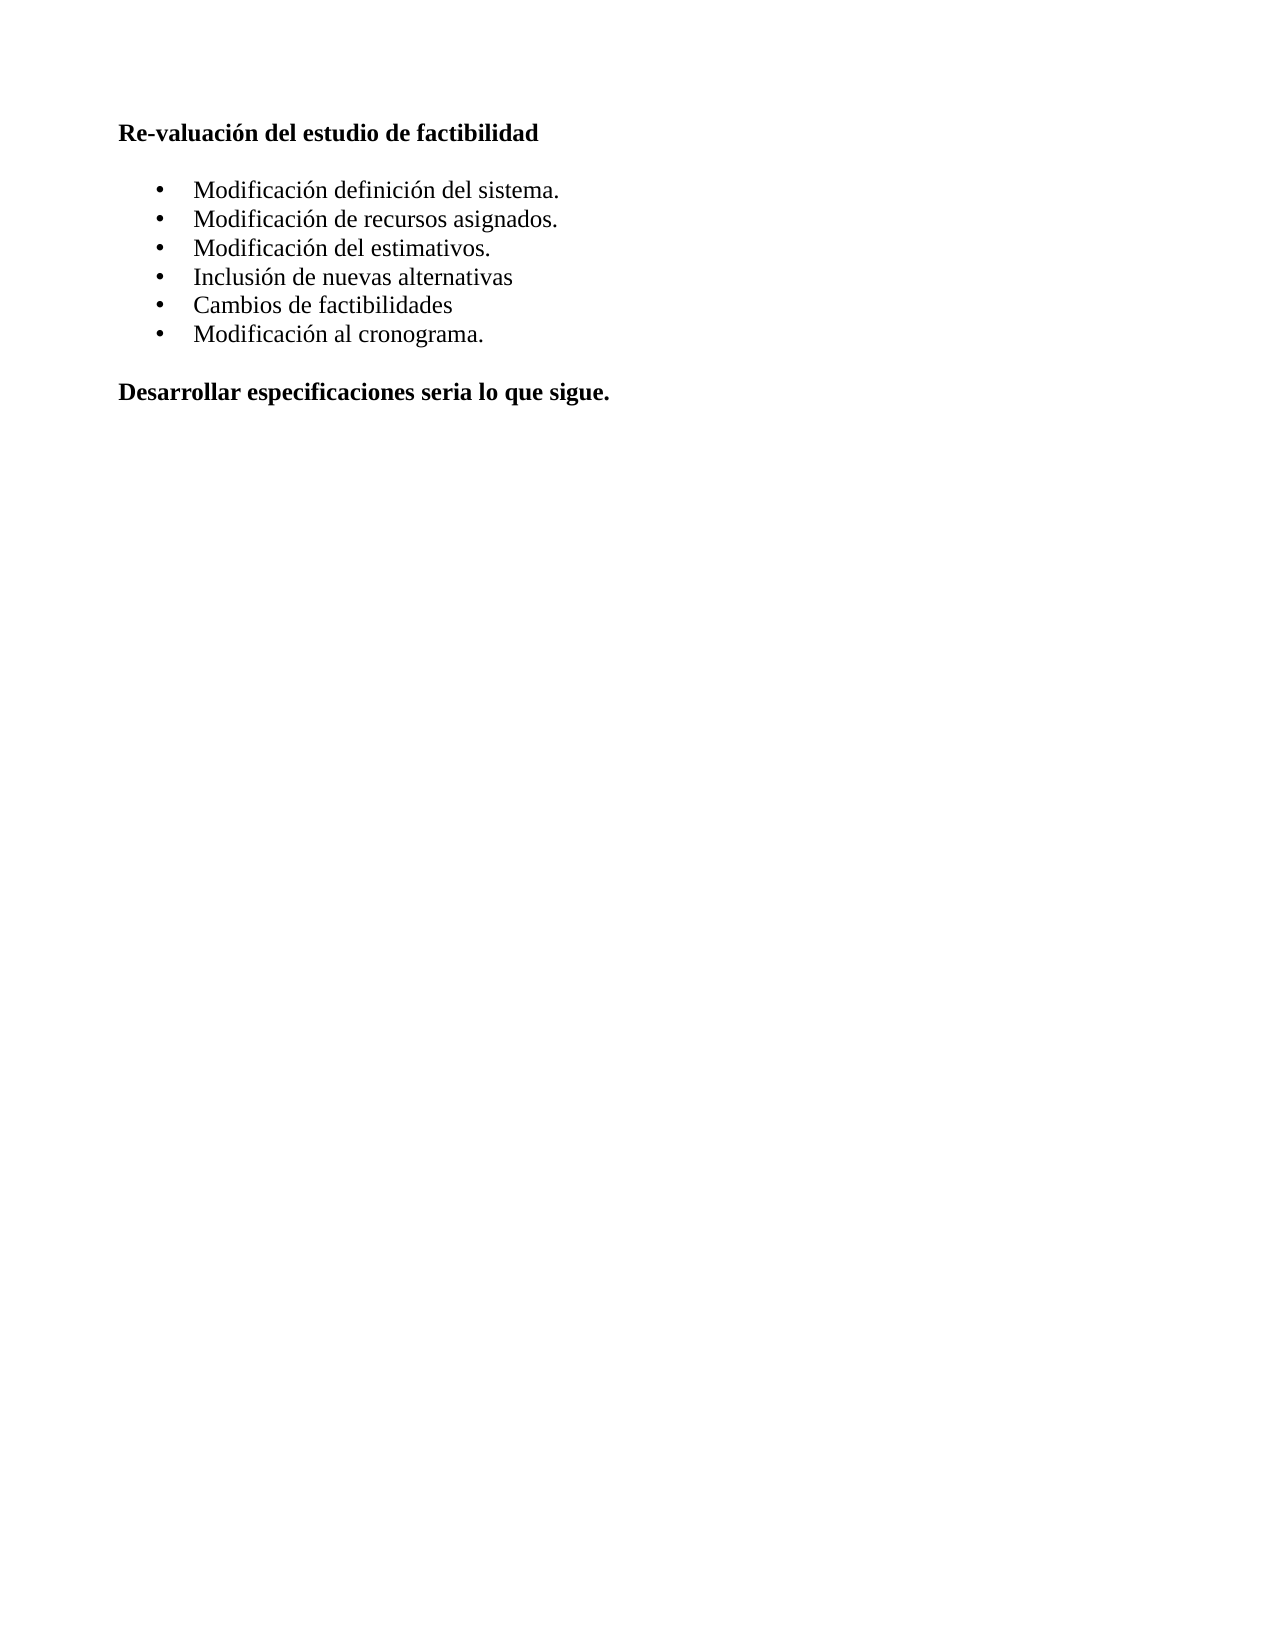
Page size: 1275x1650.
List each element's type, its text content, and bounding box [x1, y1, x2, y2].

list Cambios de factibilidades [156, 291, 1157, 319]
list Modificación definición del sistema. [156, 176, 1157, 204]
list Modificación de recursos asignados. [156, 204, 1157, 233]
text Desarrollar especificaciones seria lo que sigue. [118, 377, 1157, 406]
text Re-valuación del estudio de factibilidad [118, 118, 1157, 147]
list Modificación al cronograma. [156, 319, 1157, 348]
list Modificación del estimativos. [156, 233, 1157, 262]
list Inclusión de nuevas alternativas [156, 262, 1157, 291]
